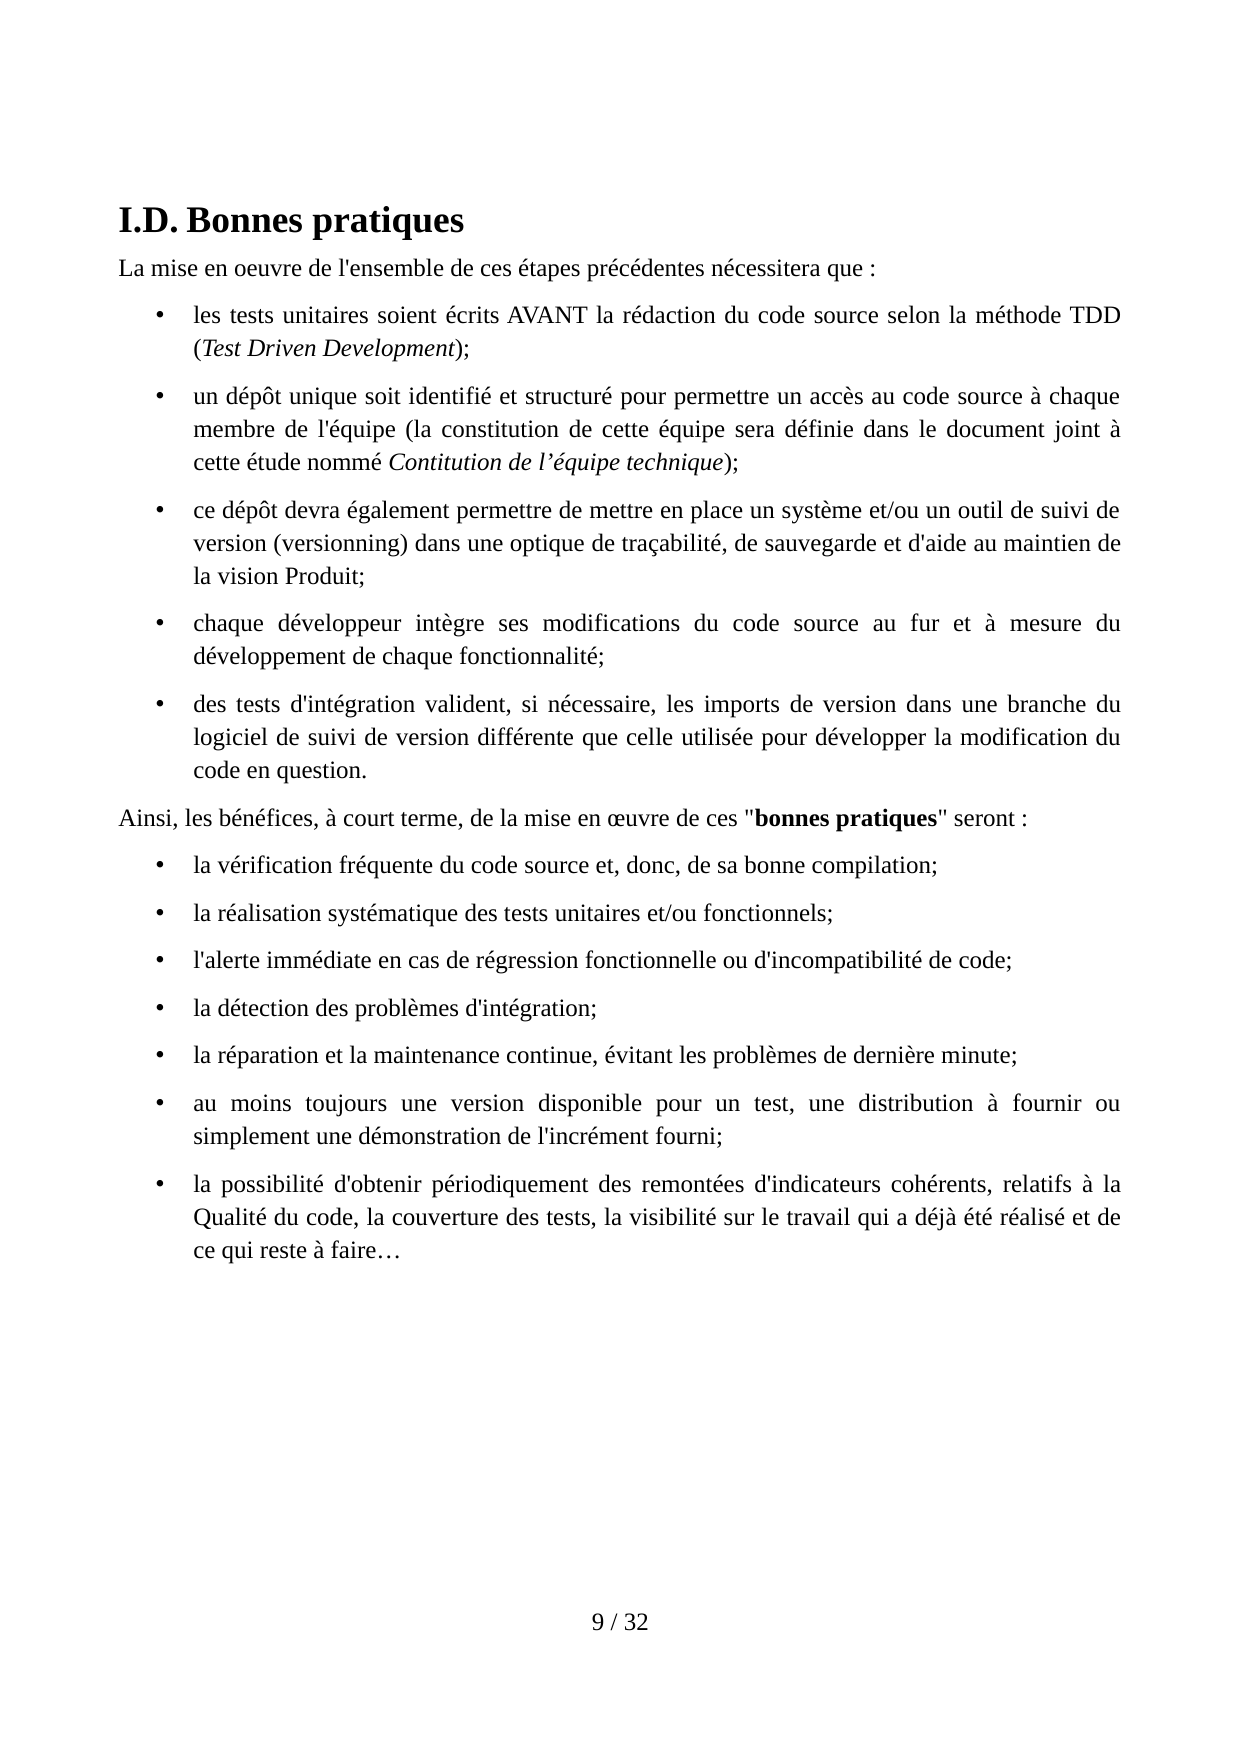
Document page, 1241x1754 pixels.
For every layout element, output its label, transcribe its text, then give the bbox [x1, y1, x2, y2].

list la détection des problèmes d'intégration; [156, 993, 1122, 1022]
list au moins toujours une version disponible pour un test, une distribution à fournir ou simplement une démonstration de l'incrément fourni; [156, 1088, 1122, 1150]
list chaque développeur intègre ses modifications du code source au fur et à mesure du développement de chaque fonctionnalité; [156, 608, 1122, 670]
list des tests d'intégration valident, si nécessaire, les imports de version dans une branche du logiciel de suivi de version différente que celle utilisée pour développer la modification du code en question. [156, 689, 1122, 784]
text Ainsi, les bénéfices, à court terme, de la mise en œuvre de ces "bonnes pratiques" seront : [118, 803, 1122, 831]
list ce dépôt devra également permettre de mettre en place un système et/ou un outil de suivi de version (versionning) dans une optique de traçabilité, de sauvegarde et d'aide au maintien de la vision Produit; [156, 495, 1122, 589]
list un dépôt unique soit identifié et structuré pour permettre un accès au code source à chaque membre de l'équipe (la constitution de cette équipe sera définie dans le document joint à cette étude nommé Contitution de l’équipe technique); [156, 381, 1122, 476]
subtitle Bonnes pratiques [118, 197, 1122, 240]
list la vérification fréquente du code source et, donc, de sa bonne compilation; [156, 850, 1122, 879]
list l'alerte immédiate en cas de régression fonctionnelle ou d'incompatibilité de code; [156, 945, 1122, 974]
text La mise en oeuvre de l'ensemble de ces étapes précédentes nécessitera que : [118, 253, 1122, 282]
list la réparation et la maintenance continue, évitant les problèmes de dernière minute; [156, 1041, 1122, 1069]
list la réalisation systématique des tests unitaires et/ou fonctionnels; [156, 898, 1122, 927]
list la possibilité d'obtenir périodiquement des remontées d'indicateurs cohérents, relatifs à la Qualité du code, la couverture des tests, la visibilité sur le travail qui a déjà été réalisé et de ce qui reste à faire… [156, 1169, 1122, 1264]
list les tests unitaires soient écrits AVANT la rédaction du code source selon la méthode TDD (Test Driven Development); [156, 300, 1122, 362]
